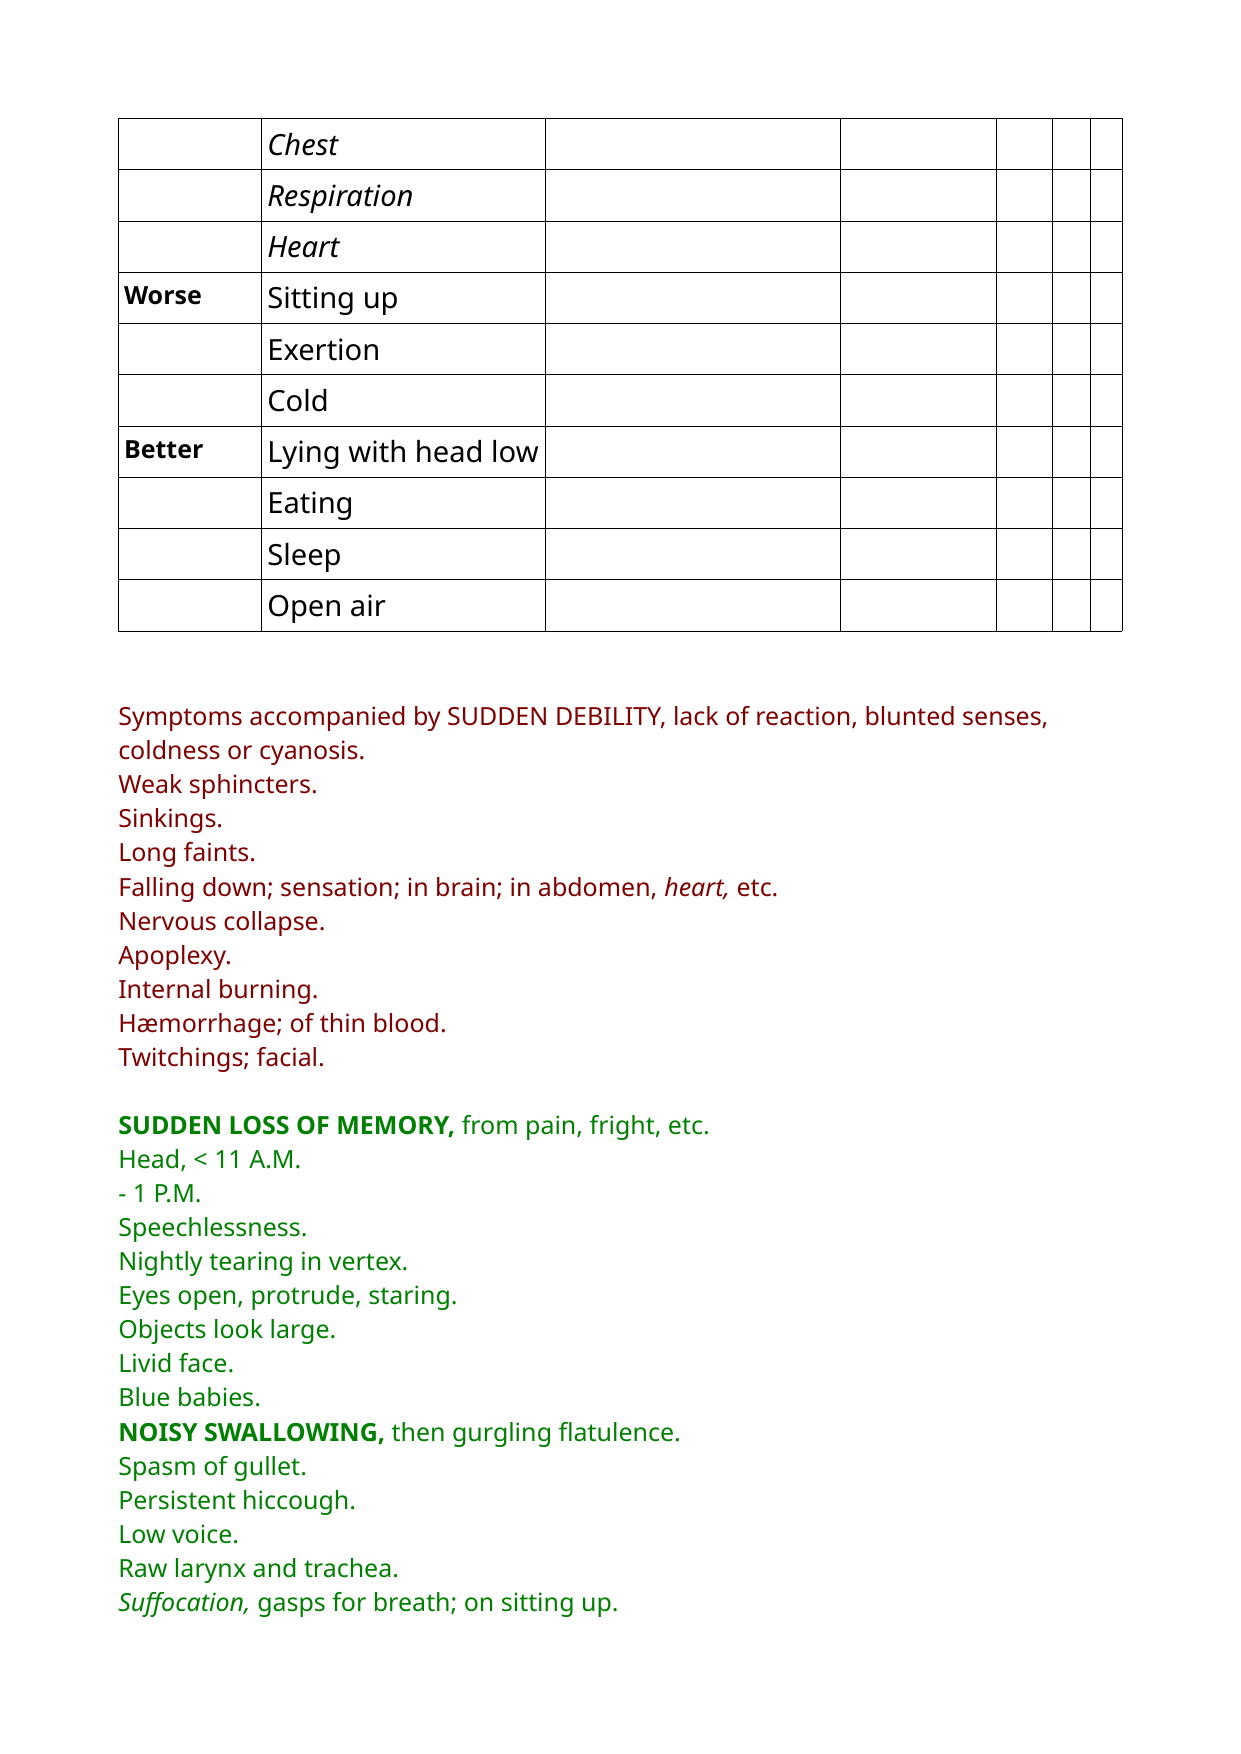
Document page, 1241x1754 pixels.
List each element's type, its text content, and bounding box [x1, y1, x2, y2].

table_cell [119, 324, 261, 374]
table_cell [997, 273, 1052, 323]
table_cell [546, 529, 840, 579]
table_cell [1091, 529, 1122, 579]
table_cell [1091, 170, 1122, 221]
table_cell [1091, 119, 1122, 169]
table_cell [119, 529, 261, 579]
table_cell [546, 324, 840, 374]
table_cell [1091, 273, 1122, 323]
table_cell [546, 375, 840, 426]
text Head, < 11 A.M. [118, 1142, 1122, 1176]
table_cell [1053, 119, 1090, 169]
table_cell [841, 580, 996, 631]
table_cell [997, 222, 1052, 272]
text Blue babies. [118, 1380, 1122, 1414]
text Raw larynx and trachea. [118, 1550, 1122, 1584]
table_cell [119, 119, 261, 169]
text Objects look large. [118, 1312, 1122, 1346]
table_cell [1053, 170, 1090, 221]
table_cell [997, 529, 1052, 579]
table_cell [546, 222, 840, 272]
table_cell [119, 375, 261, 426]
table_cell [1091, 478, 1122, 528]
text Falling down; sensation; in brain; in abdomen, heart, etc. [118, 869, 1122, 903]
table_cell [119, 478, 261, 528]
table_cell [997, 324, 1052, 374]
text Long faints. [118, 835, 1122, 869]
table_cell [1091, 427, 1122, 477]
table_cell [119, 580, 261, 631]
table_cell [1053, 273, 1090, 323]
table_cell [546, 427, 840, 477]
table_cell [997, 427, 1052, 477]
table_cell Chest [262, 119, 545, 169]
text Speechlessness. [118, 1210, 1122, 1244]
text Persistent hiccough. [118, 1482, 1122, 1516]
table_cell Open air [262, 580, 545, 631]
table_cell [841, 119, 996, 169]
text SUDDEN LOSS OF MEMORY, from pain, fright, etc. [118, 1108, 1122, 1142]
table_cell [1091, 324, 1122, 374]
table_cell [1091, 580, 1122, 631]
table_cell Sleep [262, 529, 545, 579]
table_cell Lying with head low [262, 427, 545, 477]
text Internal burning. [118, 971, 1122, 1005]
table_cell [841, 324, 996, 374]
table_cell [1053, 324, 1090, 374]
table_cell Better [119, 427, 261, 477]
table_cell [841, 427, 996, 477]
table_cell [1053, 222, 1090, 272]
table_cell [841, 273, 996, 323]
text Weak sphincters. [118, 767, 1122, 801]
table_cell [997, 478, 1052, 528]
table_cell [546, 170, 840, 221]
table_cell Cold [262, 375, 545, 426]
table_cell Respiration [262, 170, 545, 221]
table_cell [546, 273, 840, 323]
table_cell [119, 222, 261, 272]
table_cell [997, 170, 1052, 221]
text Eyes open, protrude, staring. [118, 1278, 1122, 1312]
table_cell [1091, 222, 1122, 272]
table_cell [119, 170, 261, 221]
table_cell Heart [262, 222, 545, 272]
table_cell [841, 170, 996, 221]
text Nervous collapse. [118, 903, 1122, 937]
table_cell [841, 375, 996, 426]
text Low voice. [118, 1516, 1122, 1550]
text Suffocation, gasps for breath; on sitting up. [118, 1584, 1122, 1618]
table_cell Worse [119, 273, 261, 323]
text Symptoms accompanied by SUDDEN DEBILITY, lack of reaction, blunted senses, coldness or cyanosis. [118, 699, 1122, 767]
text Hæmorrhage; of thin blood. [118, 1005, 1122, 1039]
table_cell [1053, 427, 1090, 477]
table_cell [997, 119, 1052, 169]
table_cell [841, 529, 996, 579]
table_cell [1053, 478, 1090, 528]
text Twitchings; facial. [118, 1039, 1122, 1073]
text Apoplexy. [118, 937, 1122, 971]
text - 1 P.M. [118, 1176, 1122, 1210]
text Spasm of gullet. [118, 1448, 1122, 1482]
table_cell Sitting up [262, 273, 545, 323]
table_cell [546, 580, 840, 631]
table_cell Exertion [262, 324, 545, 374]
table_cell [1053, 580, 1090, 631]
table_cell Eating [262, 478, 545, 528]
text NOISY SWALLOWING, then gurgling flatulence. [118, 1414, 1122, 1448]
text Nightly tearing in vertex. [118, 1244, 1122, 1278]
table_cell [841, 478, 996, 528]
table_cell [1053, 529, 1090, 579]
text Livid face. [118, 1346, 1122, 1380]
table_cell [841, 222, 996, 272]
table_cell [1053, 375, 1090, 426]
table_cell [546, 478, 840, 528]
table_cell [997, 375, 1052, 426]
table_cell [997, 580, 1052, 631]
table_cell [546, 119, 840, 169]
text Sinkings. [118, 801, 1122, 835]
table_cell [1091, 375, 1122, 426]
